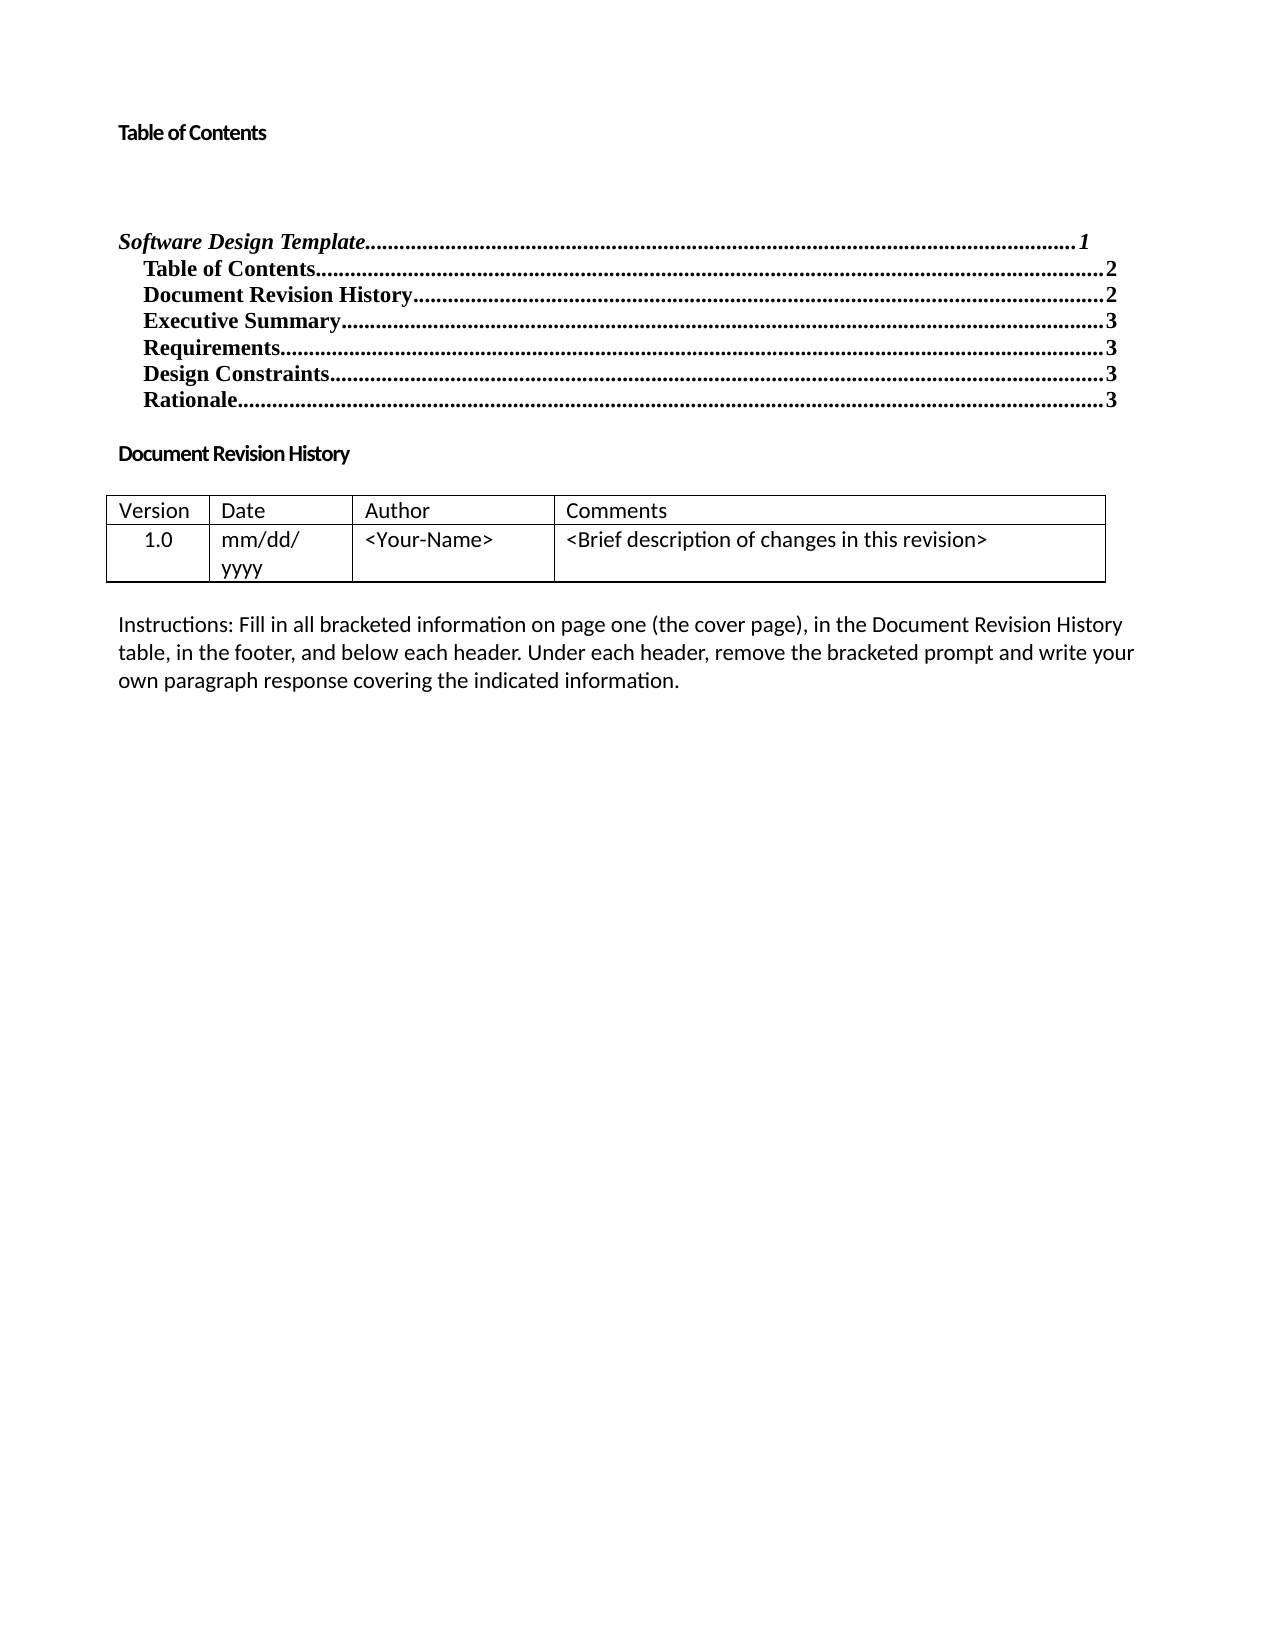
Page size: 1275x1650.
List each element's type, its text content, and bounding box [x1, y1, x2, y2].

subtitle Document Revision History [118, 439, 1157, 467]
text Table of Contents 2 [143, 255, 1157, 281]
text Executive Summary 3 [143, 307, 1157, 334]
table_header Author [353, 496, 554, 524]
text Requirements 3 [143, 334, 1157, 360]
text Rationale 3 [143, 386, 1157, 413]
text Design Constraints 3 [143, 360, 1157, 386]
text Software Design Template 1 [118, 228, 1157, 255]
table_header Date [210, 496, 352, 524]
subtitle Table of Contents [118, 118, 1157, 146]
table_cell 1.0 [107, 525, 209, 581]
table_header Comments [555, 496, 1105, 524]
table_cell <Your-Name> [353, 525, 554, 581]
text Instructions: Fill in all bracketed information on page one (the cover page), in the Document Revision History table, in the footer, and below each header. Under each header, remove the bracketed prompt and write your own paragraph response covering the indicated information. [118, 610, 1157, 694]
table_header Version [107, 496, 209, 524]
text Document Revision History 2 [143, 281, 1157, 307]
table_cell <Brief description of changes in this revision> [555, 525, 1105, 581]
table_cell mm/dd/yyyy [210, 525, 352, 581]
